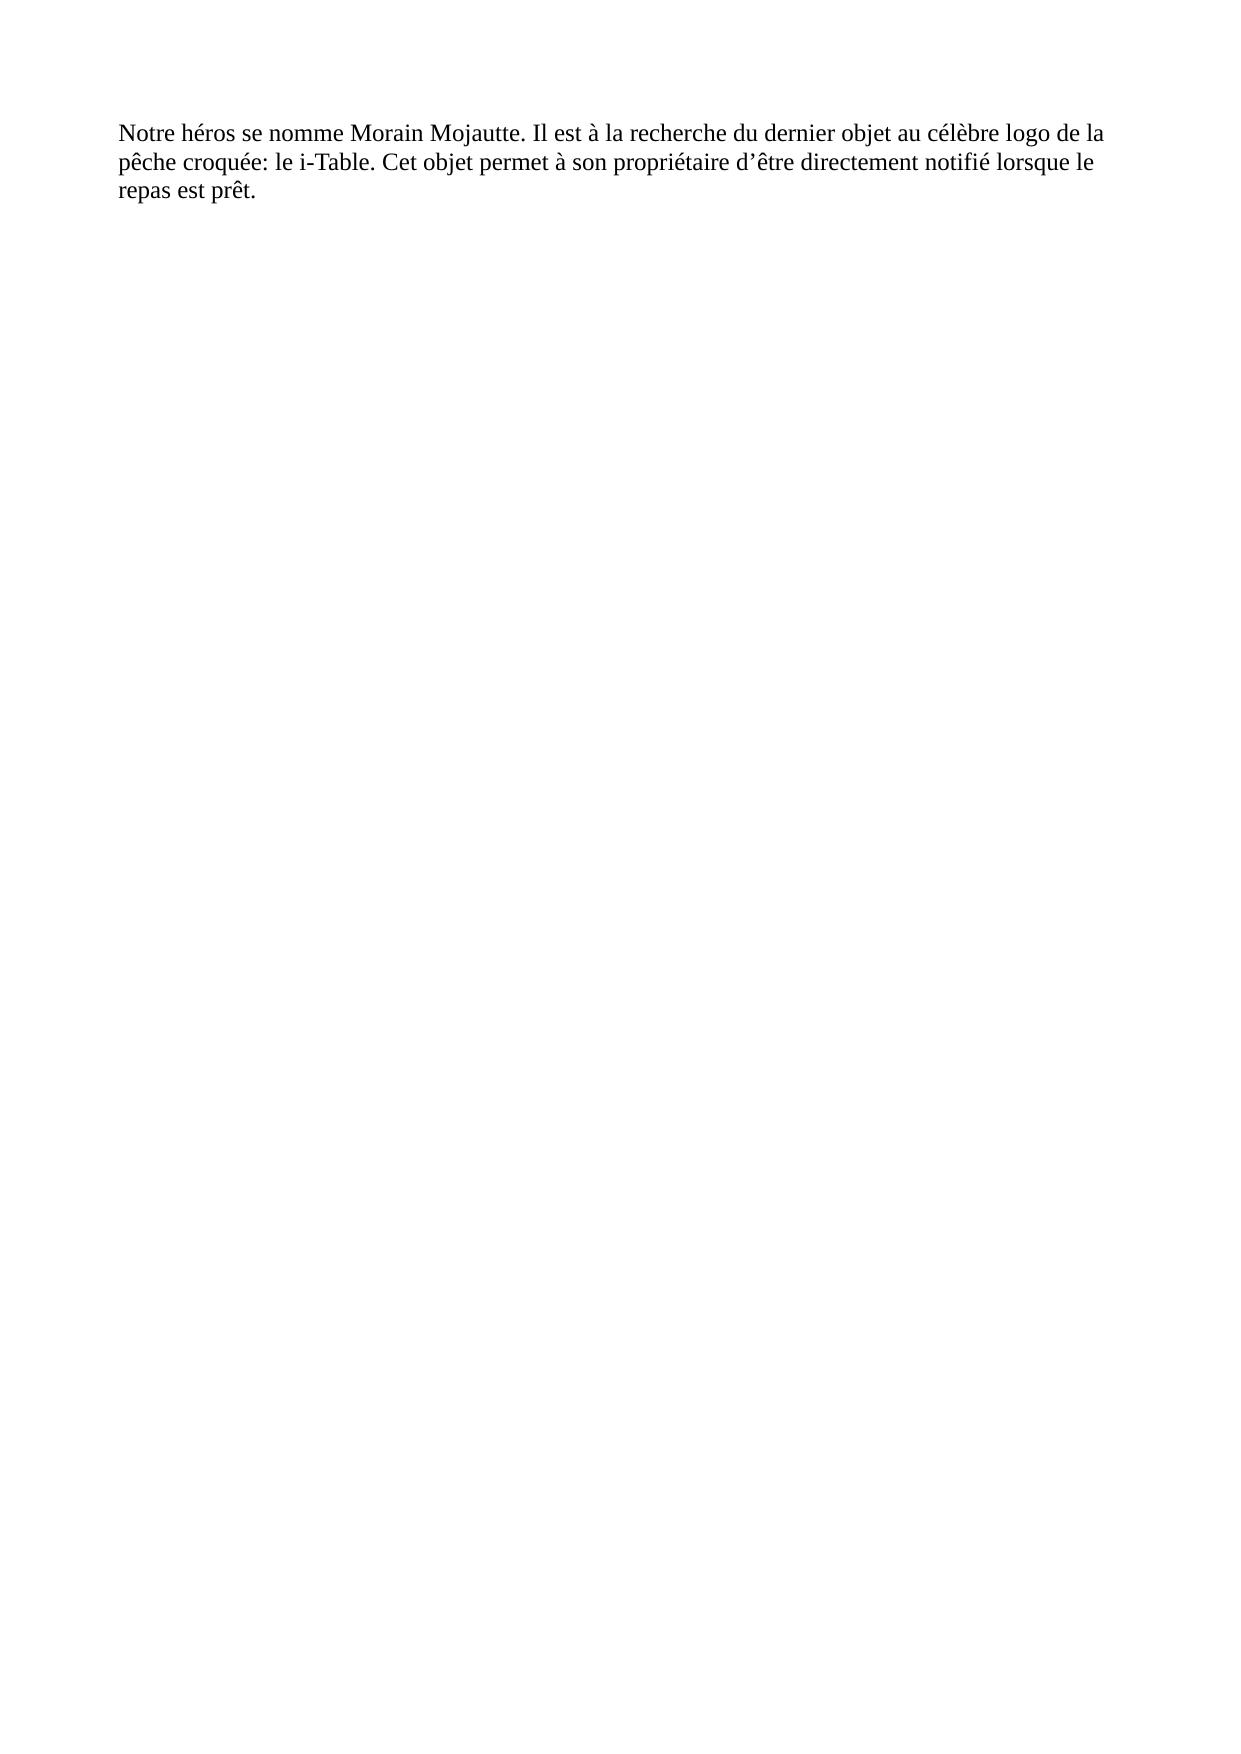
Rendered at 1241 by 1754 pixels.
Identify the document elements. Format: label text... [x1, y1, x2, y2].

text Notre héros se nomme Morain Mojautte. Il est à la recherche du dernier objet au célèbre logo de la pêche croquée: le i-Table. Cet objet permet à son propriétaire d’être directement notifié lorsque le repas est prêt. [118, 118, 1122, 204]
